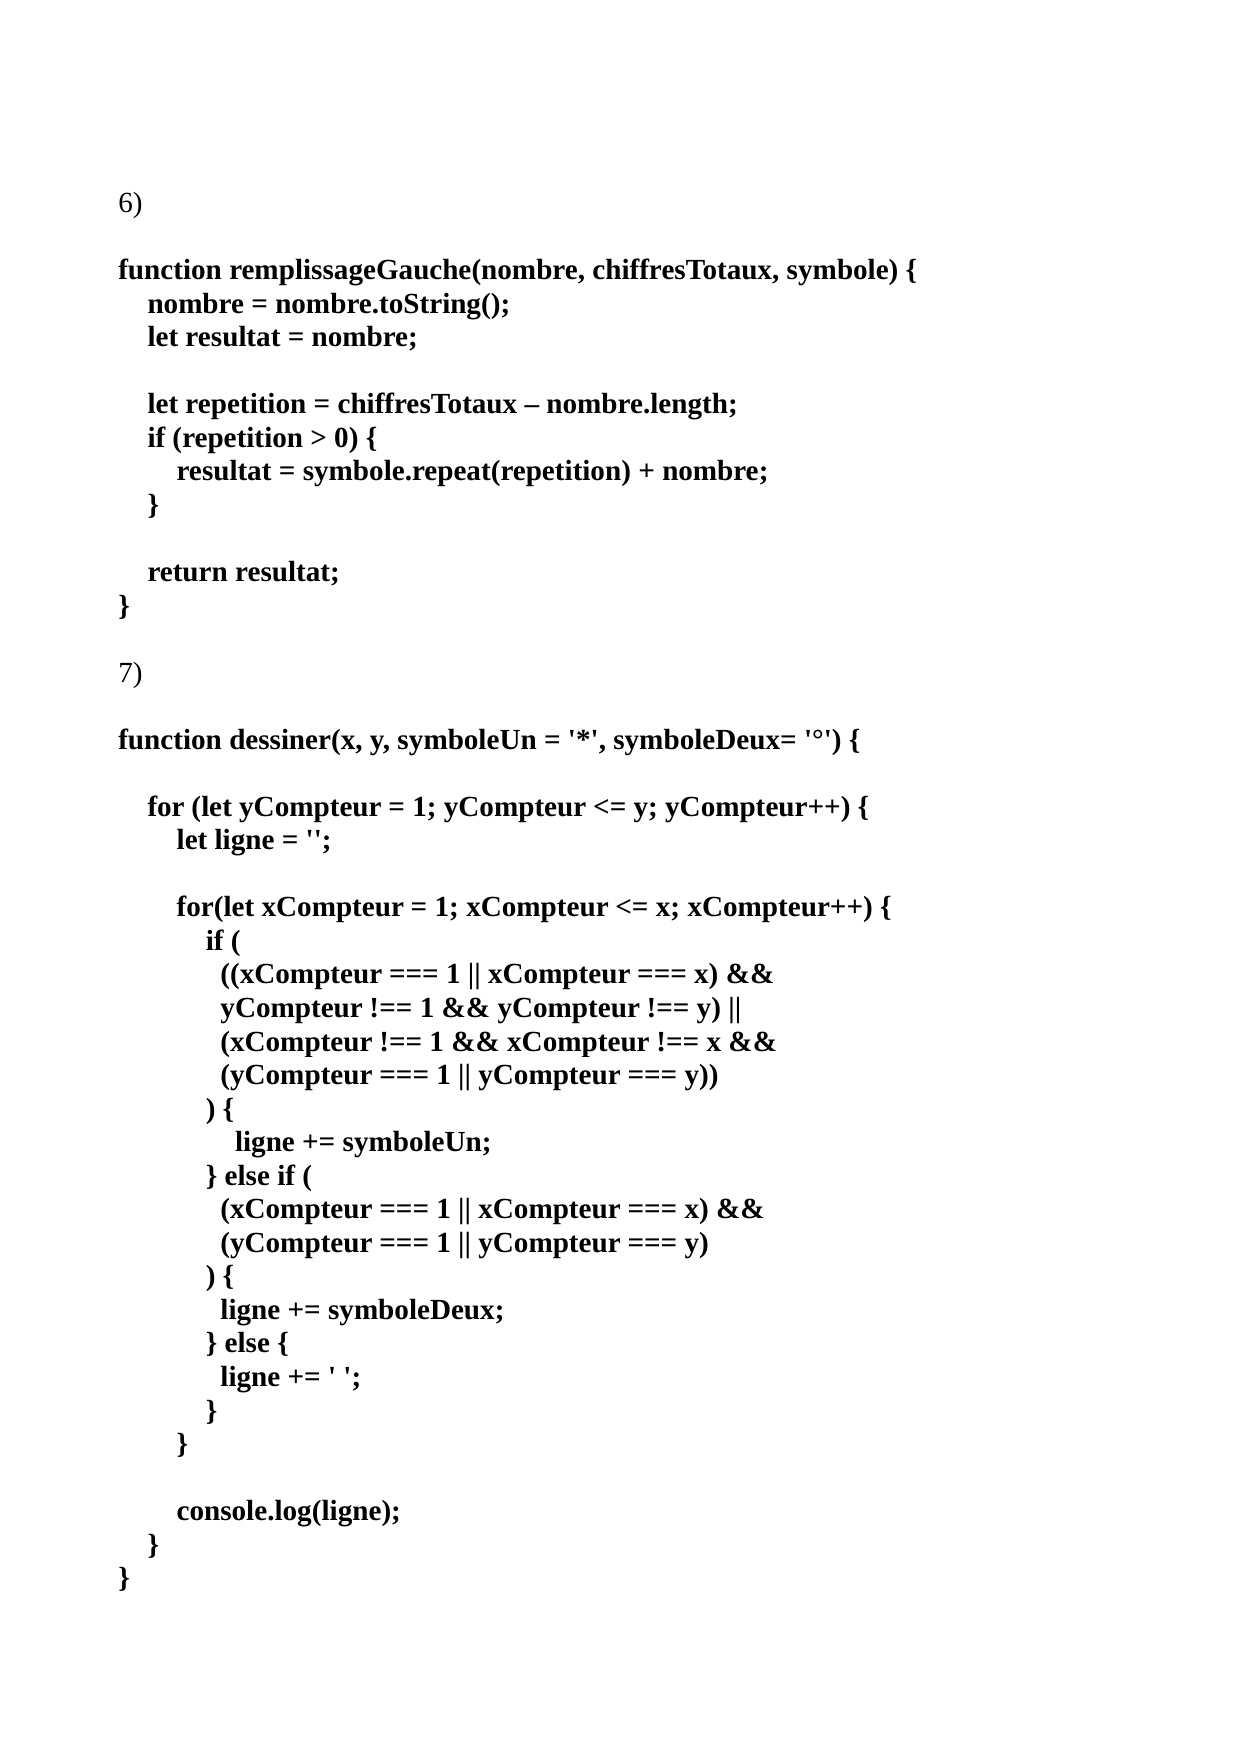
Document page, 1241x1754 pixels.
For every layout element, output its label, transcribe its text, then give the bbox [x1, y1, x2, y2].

text (xCompteur !== 1 && xCompteur !== x && [118, 1024, 1122, 1057]
text 7) [118, 655, 1122, 688]
text } else { [118, 1326, 1122, 1359]
text return resultat; [118, 554, 1122, 588]
text let ligne = ''; [118, 822, 1122, 856]
text resultat = symbole.repeat(repetition) + nombre; [118, 453, 1122, 487]
text 6) [118, 185, 1122, 219]
text ) { [118, 1258, 1122, 1292]
text (yCompteur === 1 || yCompteur === y)) [118, 1057, 1122, 1091]
text } [118, 487, 1122, 521]
text yCompteur !== 1 && yCompteur !== y) || [118, 990, 1122, 1024]
text nombre = nombre.toString(); [118, 286, 1122, 319]
text function remplissageGauche(nombre, chiffresTotaux, symbole) { [118, 252, 1122, 286]
text ligne += symboleUn; [118, 1124, 1122, 1158]
text console.log(ligne); [118, 1493, 1122, 1527]
text (yCompteur === 1 || yCompteur === y) [118, 1225, 1122, 1258]
text } [118, 1560, 1122, 1594]
text for (let yCompteur = 1; yCompteur <= y; yCompteur++) { [118, 789, 1122, 822]
text for(let xCompteur = 1; xCompteur <= x; xCompteur++) { [118, 889, 1122, 923]
text function dessiner(x, y, symboleUn = '*', symboleDeux= '°') { [118, 722, 1122, 755]
text ((xCompteur === 1 || xCompteur === x) && [118, 957, 1122, 990]
text ligne += ' '; [118, 1359, 1122, 1393]
text } [118, 1393, 1122, 1426]
text if (repetition > 0) { [118, 420, 1122, 453]
text } [118, 1527, 1122, 1560]
text ligne += symboleDeux; [118, 1292, 1122, 1326]
text if ( [118, 923, 1122, 957]
text let repetition = chiffresTotaux – nombre.length; [118, 386, 1122, 420]
text } else if ( [118, 1158, 1122, 1191]
text (xCompteur === 1 || xCompteur === x) && [118, 1191, 1122, 1225]
text let resultat = nombre; [118, 319, 1122, 353]
text ) { [118, 1091, 1122, 1124]
text } [118, 1426, 1122, 1460]
text } [118, 588, 1122, 621]
